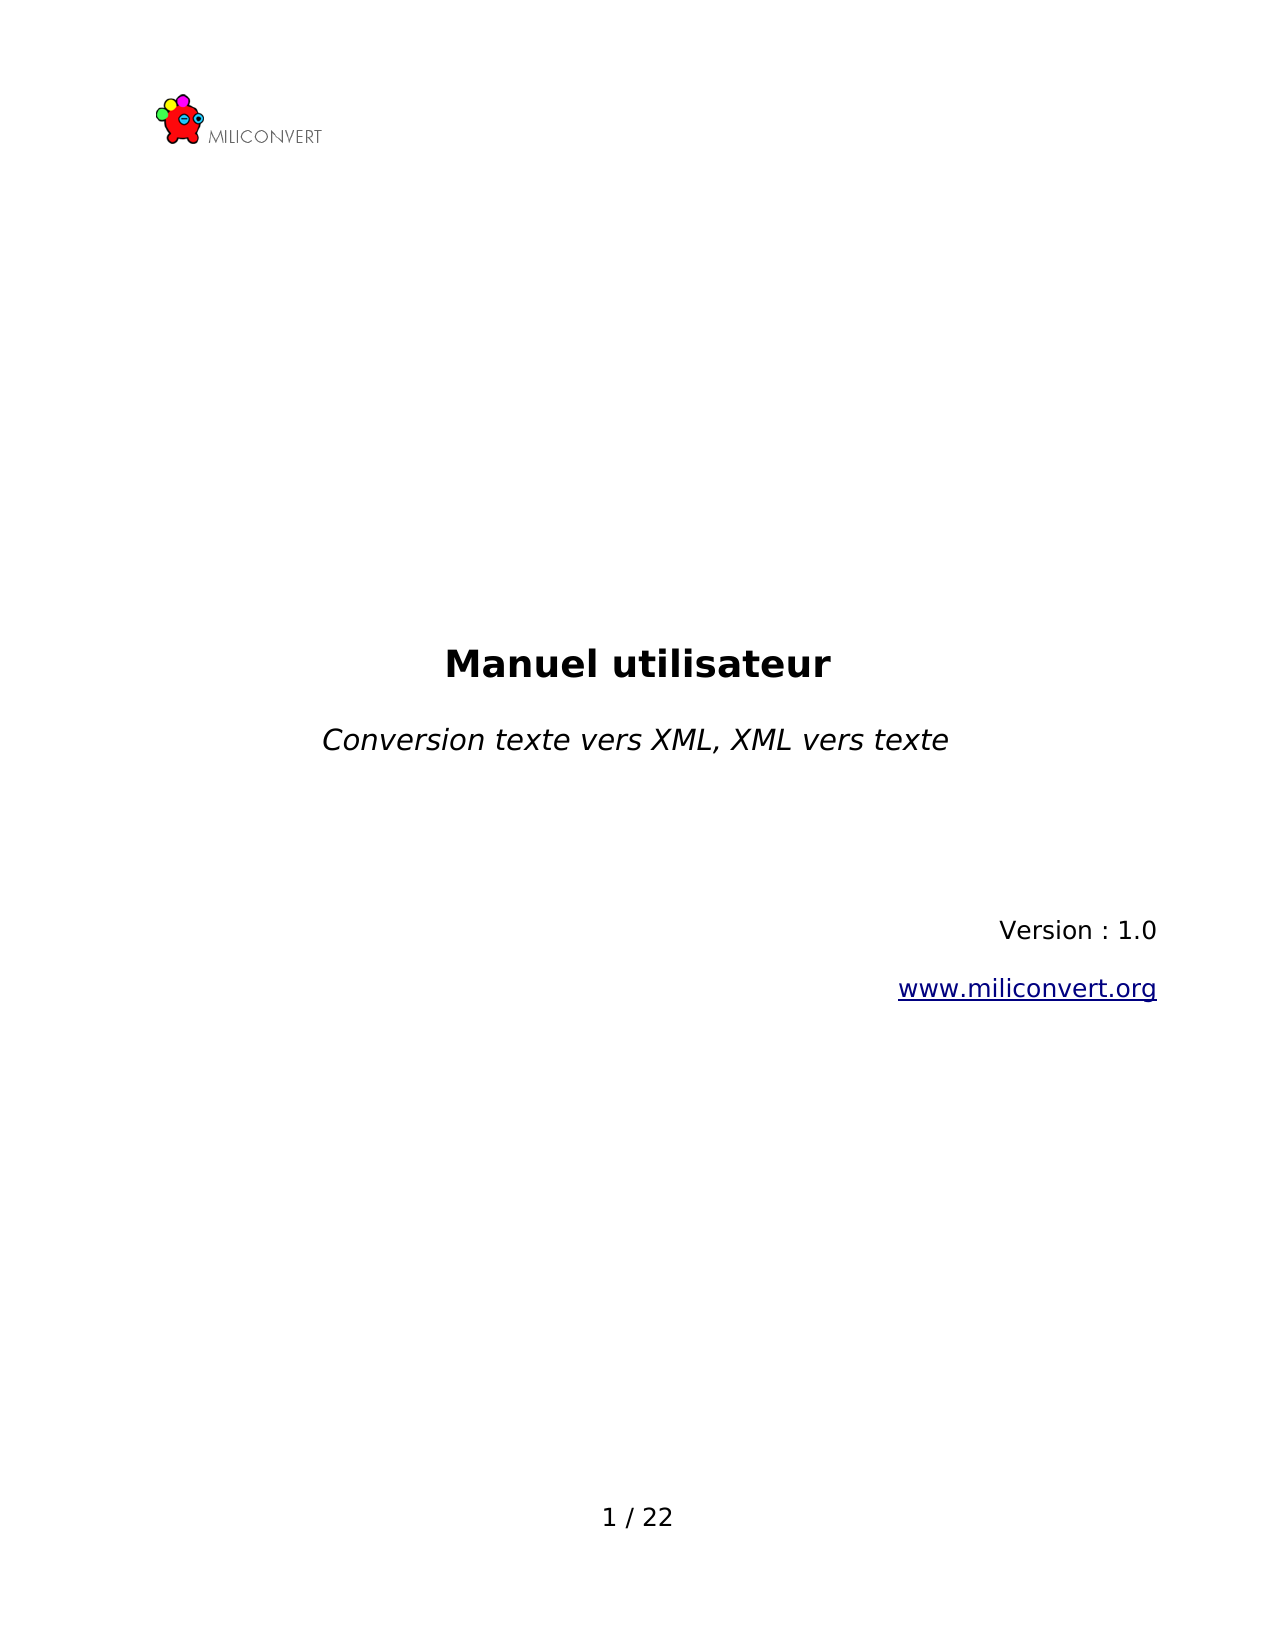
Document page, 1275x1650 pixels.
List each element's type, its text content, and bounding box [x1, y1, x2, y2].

text Version : 1.0 [118, 916, 1157, 945]
text www.miliconvert.org [118, 974, 1157, 1003]
picture [132, 69, 354, 176]
subtitle Conversion texte vers XML, XML vers texte [118, 724, 1157, 758]
title Manuel utilisateur [118, 642, 1157, 686]
